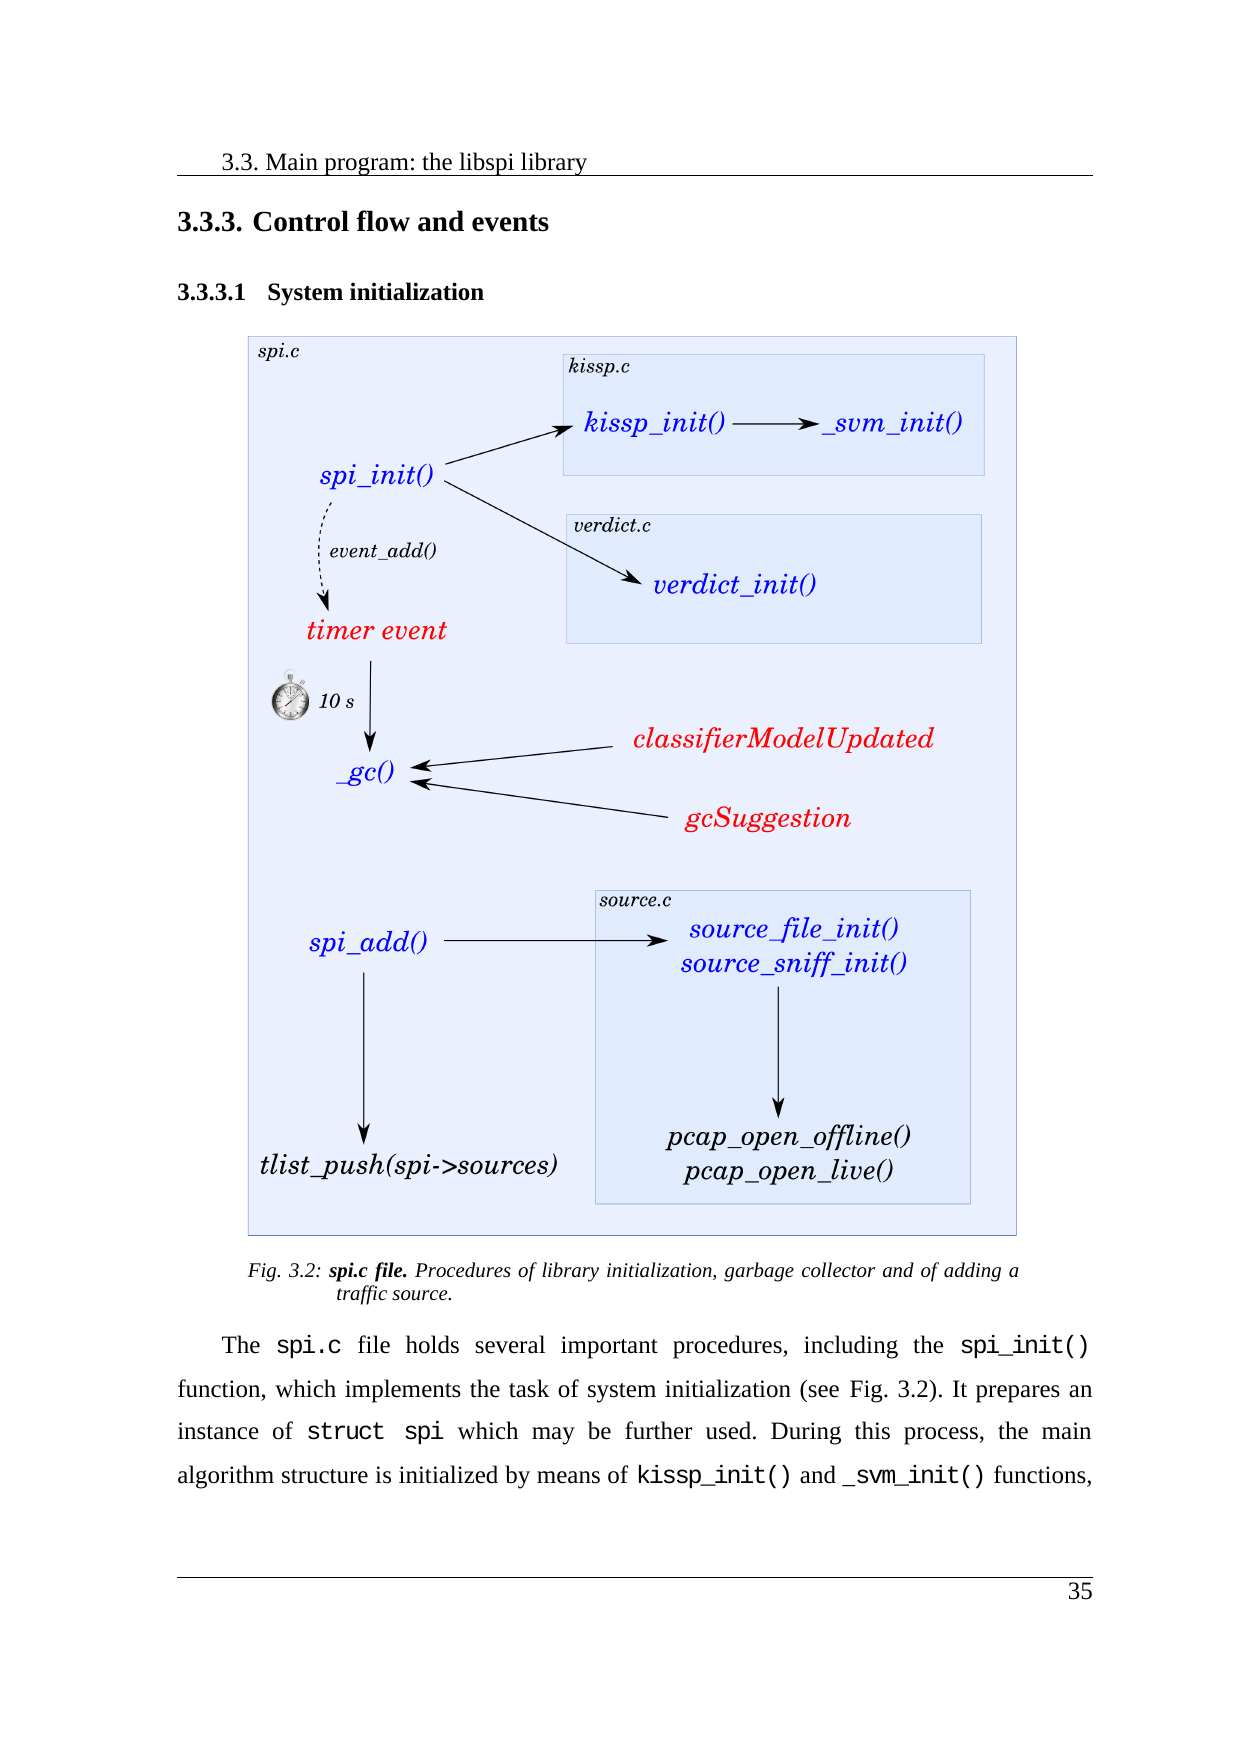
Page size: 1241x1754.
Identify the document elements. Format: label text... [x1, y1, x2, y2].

text The spi.c file holds several important procedures, including the spi_init() function, which implements the task of system initialization (see Fig. 3.2). It prepares an instance of struct spi which may be further used. During this process, the main algorithm structure is initialized by means of kissp_init() and _svm_init() functions, [177, 324, 1093, 1491]
text Fig. 3.2: spi.c file. Procedures of library initialization, garbage collector and of adding a traffic source. [248, 1259, 1022, 1305]
picture [247, 336, 1017, 1236]
subtitle System initialization [177, 278, 1093, 306]
subtitle Control flow and events [177, 205, 1093, 237]
